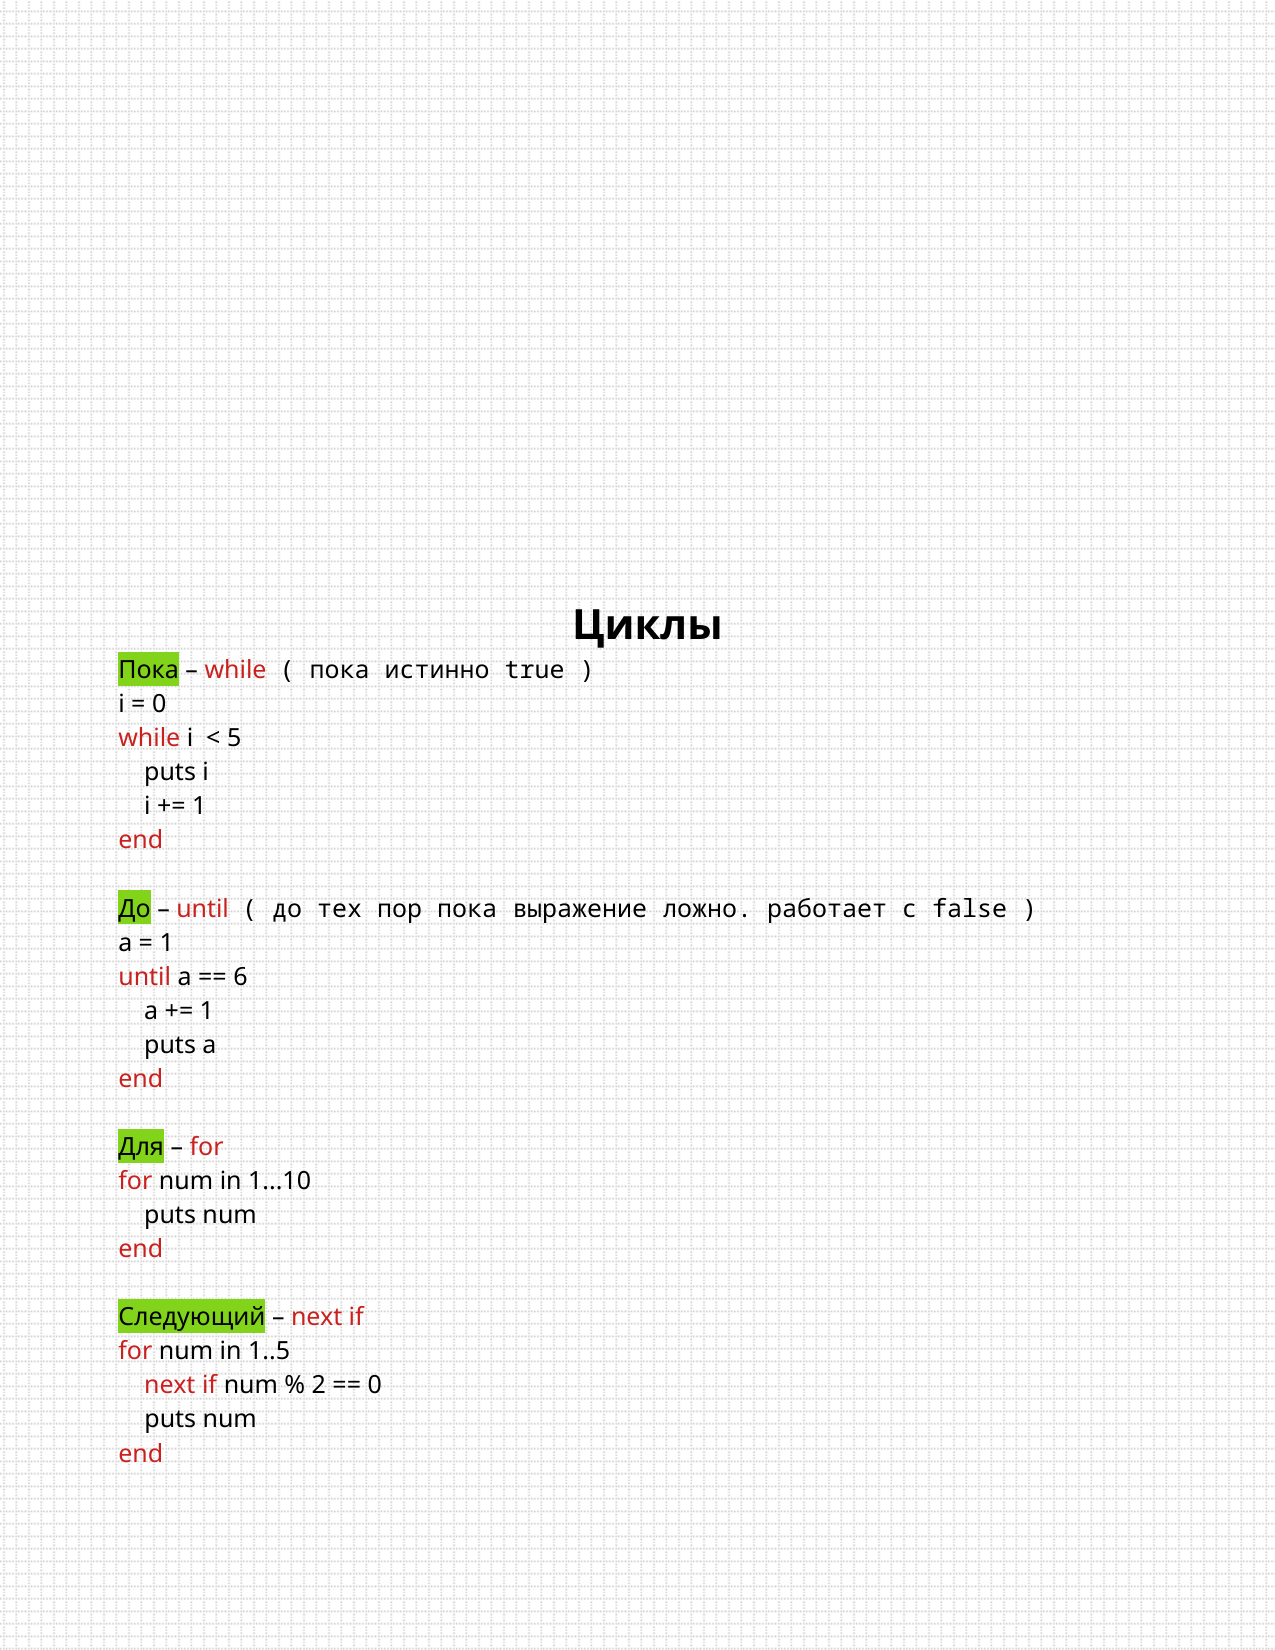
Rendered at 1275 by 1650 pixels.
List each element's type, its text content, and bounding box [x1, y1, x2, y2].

text while i < 5 [118, 720, 1176, 754]
picture [0, 0, 1275, 1650]
text end [118, 1061, 1176, 1094]
text Пока – while ( пока истинно true ) [118, 652, 1176, 686]
text next if num % 2 == 0 [118, 1367, 1176, 1401]
text a += 1 [118, 992, 1176, 1026]
text a = 1 [118, 924, 1176, 958]
text puts a [118, 1026, 1176, 1061]
text Следующий – next if [118, 1299, 1176, 1333]
text До – until ( до тех пор пока выражение ложно. работает с false ) [118, 890, 1176, 924]
text puts i [118, 754, 1176, 788]
text until a == 6 [118, 958, 1176, 992]
text puts num [118, 1197, 1176, 1231]
text puts num [118, 1401, 1176, 1435]
text Для – for [118, 1129, 1176, 1163]
text end [118, 822, 1176, 856]
text end [118, 1231, 1176, 1265]
text for num in 1..5 [118, 1333, 1176, 1367]
text Циклы [118, 595, 1176, 652]
text i = 0 [118, 686, 1176, 720]
text end [118, 1435, 1176, 1469]
text i += 1 [118, 788, 1176, 822]
text for num in 1...10 [118, 1163, 1176, 1197]
